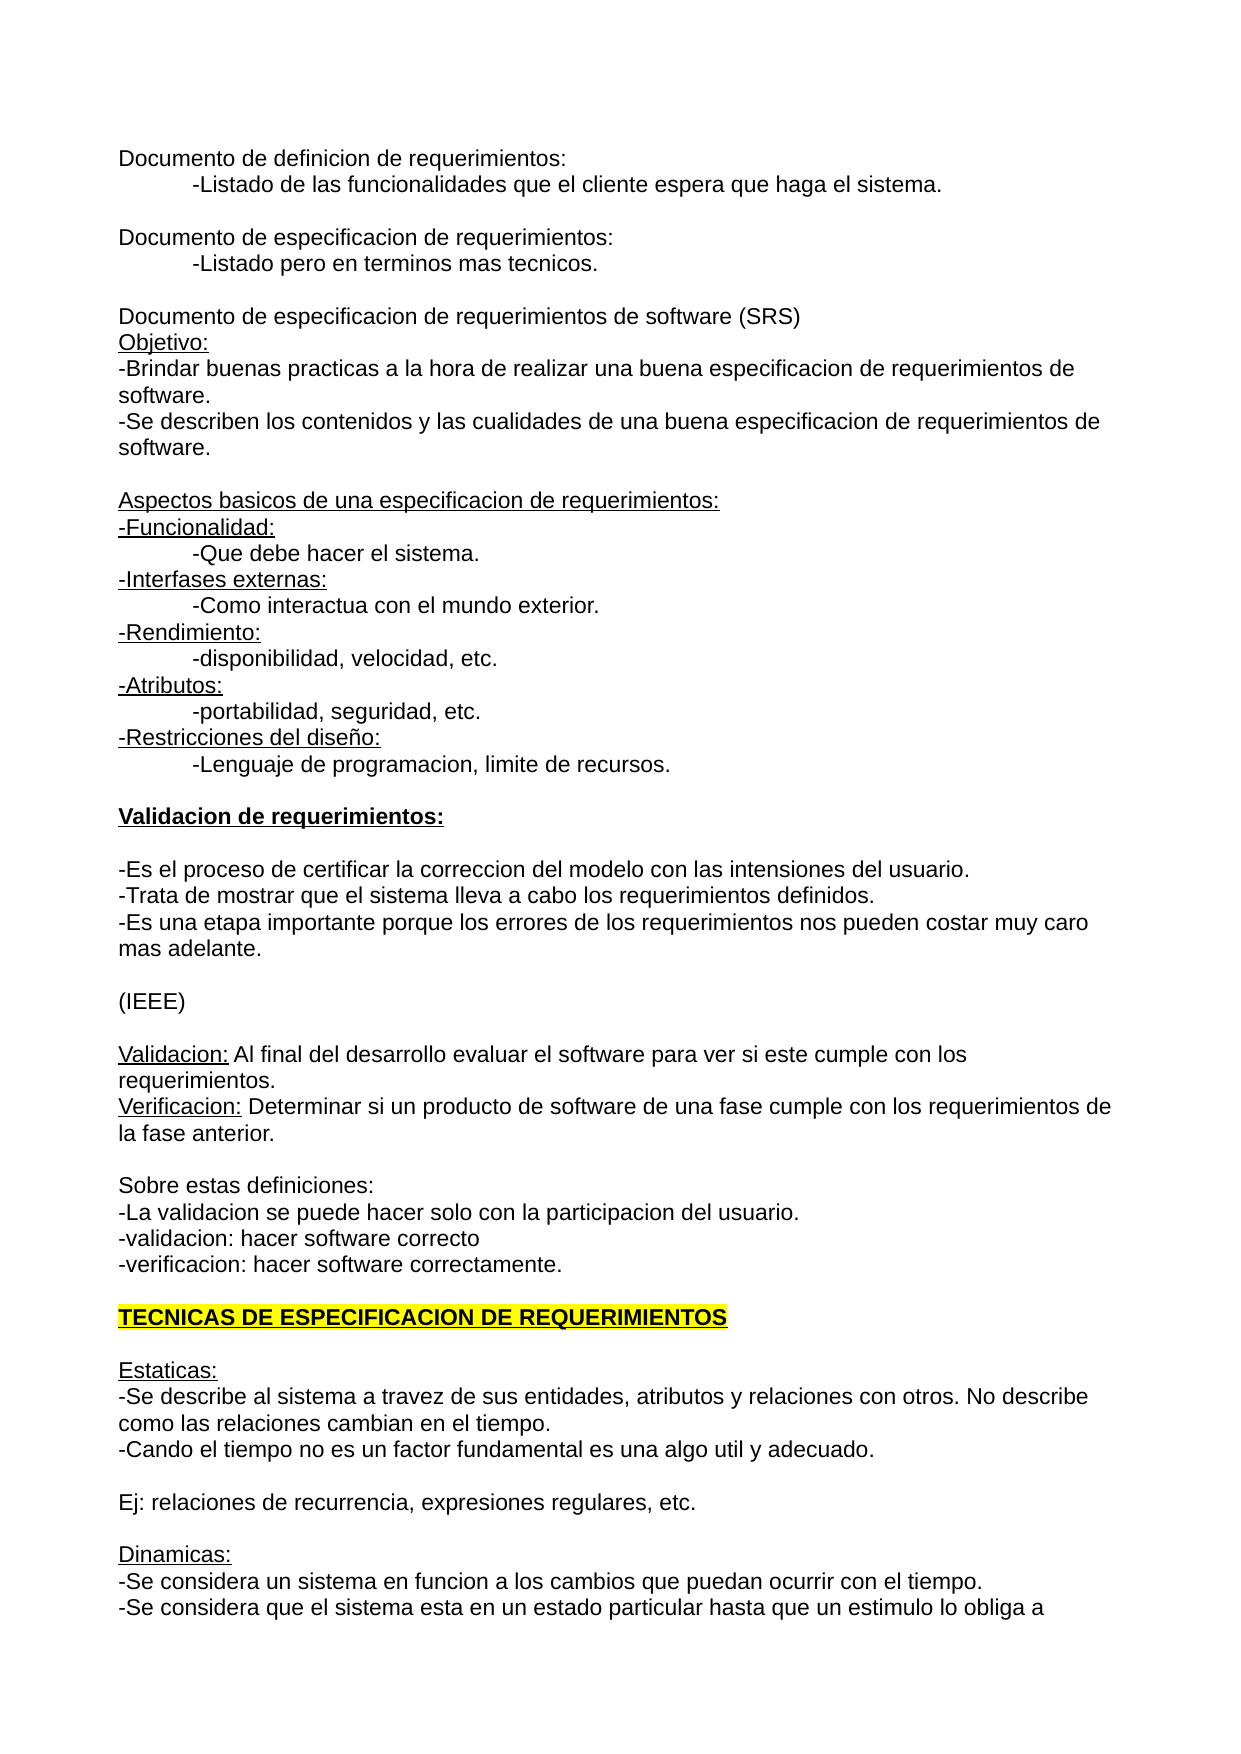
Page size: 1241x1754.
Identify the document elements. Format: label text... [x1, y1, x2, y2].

text Dinamicas: [118, 1541, 1122, 1568]
text -Restricciones del diseño: [118, 724, 1122, 751]
text -Atributos: [118, 672, 1122, 698]
text -portabilidad, seguridad, etc. [118, 698, 1122, 724]
text -Rendimiento: [118, 619, 1122, 645]
text Aspectos basicos de una especificacion de requerimientos: [118, 487, 1122, 513]
text Documento de especificacion de requerimientos de software (SRS) [118, 303, 1122, 329]
text Sobre estas definiciones: [118, 1172, 1122, 1199]
text -Trata de mostrar que el sistema lleva a cabo los requerimientos definidos. [118, 882, 1122, 909]
text Estaticas: [118, 1357, 1122, 1383]
text -verificacion: hacer software correctamente. [118, 1251, 1122, 1278]
text Documento de definicion de requerimientos: [118, 144, 1122, 171]
text -Listado pero en terminos mas tecnicos. [118, 250, 1122, 276]
text -Se considera un sistema en funcion a los cambios que puedan ocurrir con el tiempo. [118, 1568, 1122, 1594]
text Verificacion: Determinar si un producto de software de una fase cumple con los requerimientos de la fase anterior. [118, 1093, 1122, 1146]
text Documento de especificacion de requerimientos: [118, 223, 1122, 250]
text Objetivo: [118, 329, 1122, 355]
text -Funcionalidad: [118, 513, 1122, 540]
text -Es el proceso de certificar la correccion del modelo con las intensiones del usuario. [118, 856, 1122, 882]
text -Se describe al sistema a travez de sus entidades, atributos y relaciones con otros. No describe como las relaciones cambian en el tiempo. [118, 1383, 1122, 1436]
text -Cando el tiempo no es un factor fundamental es una algo util y adecuado. [118, 1436, 1122, 1462]
text -validacion: hacer software correcto [118, 1225, 1122, 1251]
text -Es una etapa importante porque los errores de los requerimientos nos pueden costar muy caro mas adelante. [118, 909, 1122, 961]
text -Que debe hacer el sistema. [118, 540, 1122, 566]
text TECNICAS DE ESPECIFICACION DE REQUERIMIENTOS [118, 1304, 1122, 1330]
text -Listado de las funcionalidades que el cliente espera que haga el sistema. [118, 171, 1122, 197]
text Validacion de requerimientos: [118, 803, 1122, 830]
text -Lenguaje de programacion, limite de recursos. [118, 751, 1122, 777]
text -Como interactua con el mundo exterior. [118, 592, 1122, 619]
text -Se considera que el sistema esta en un estado particular hasta que un estimulo lo obliga a [118, 1594, 1122, 1620]
text (IEEE) [118, 988, 1122, 1014]
text -disponibilidad, velocidad, etc. [118, 645, 1122, 672]
text Validacion: Al final del desarrollo evaluar el software para ver si este cumple con los requerimientos. [118, 1041, 1122, 1093]
text -Brindar buenas practicas a la hora de realizar una buena especificacion de requerimientos de software. [118, 355, 1122, 408]
text -Se describen los contenidos y las cualidades de una buena especificacion de requerimientos de software. [118, 408, 1122, 461]
text Ej: relaciones de recurrencia, expresiones regulares, etc. [118, 1488, 1122, 1515]
text -Interfases externas: [118, 566, 1122, 592]
text -La validacion se puede hacer solo con la participacion del usuario. [118, 1199, 1122, 1225]
